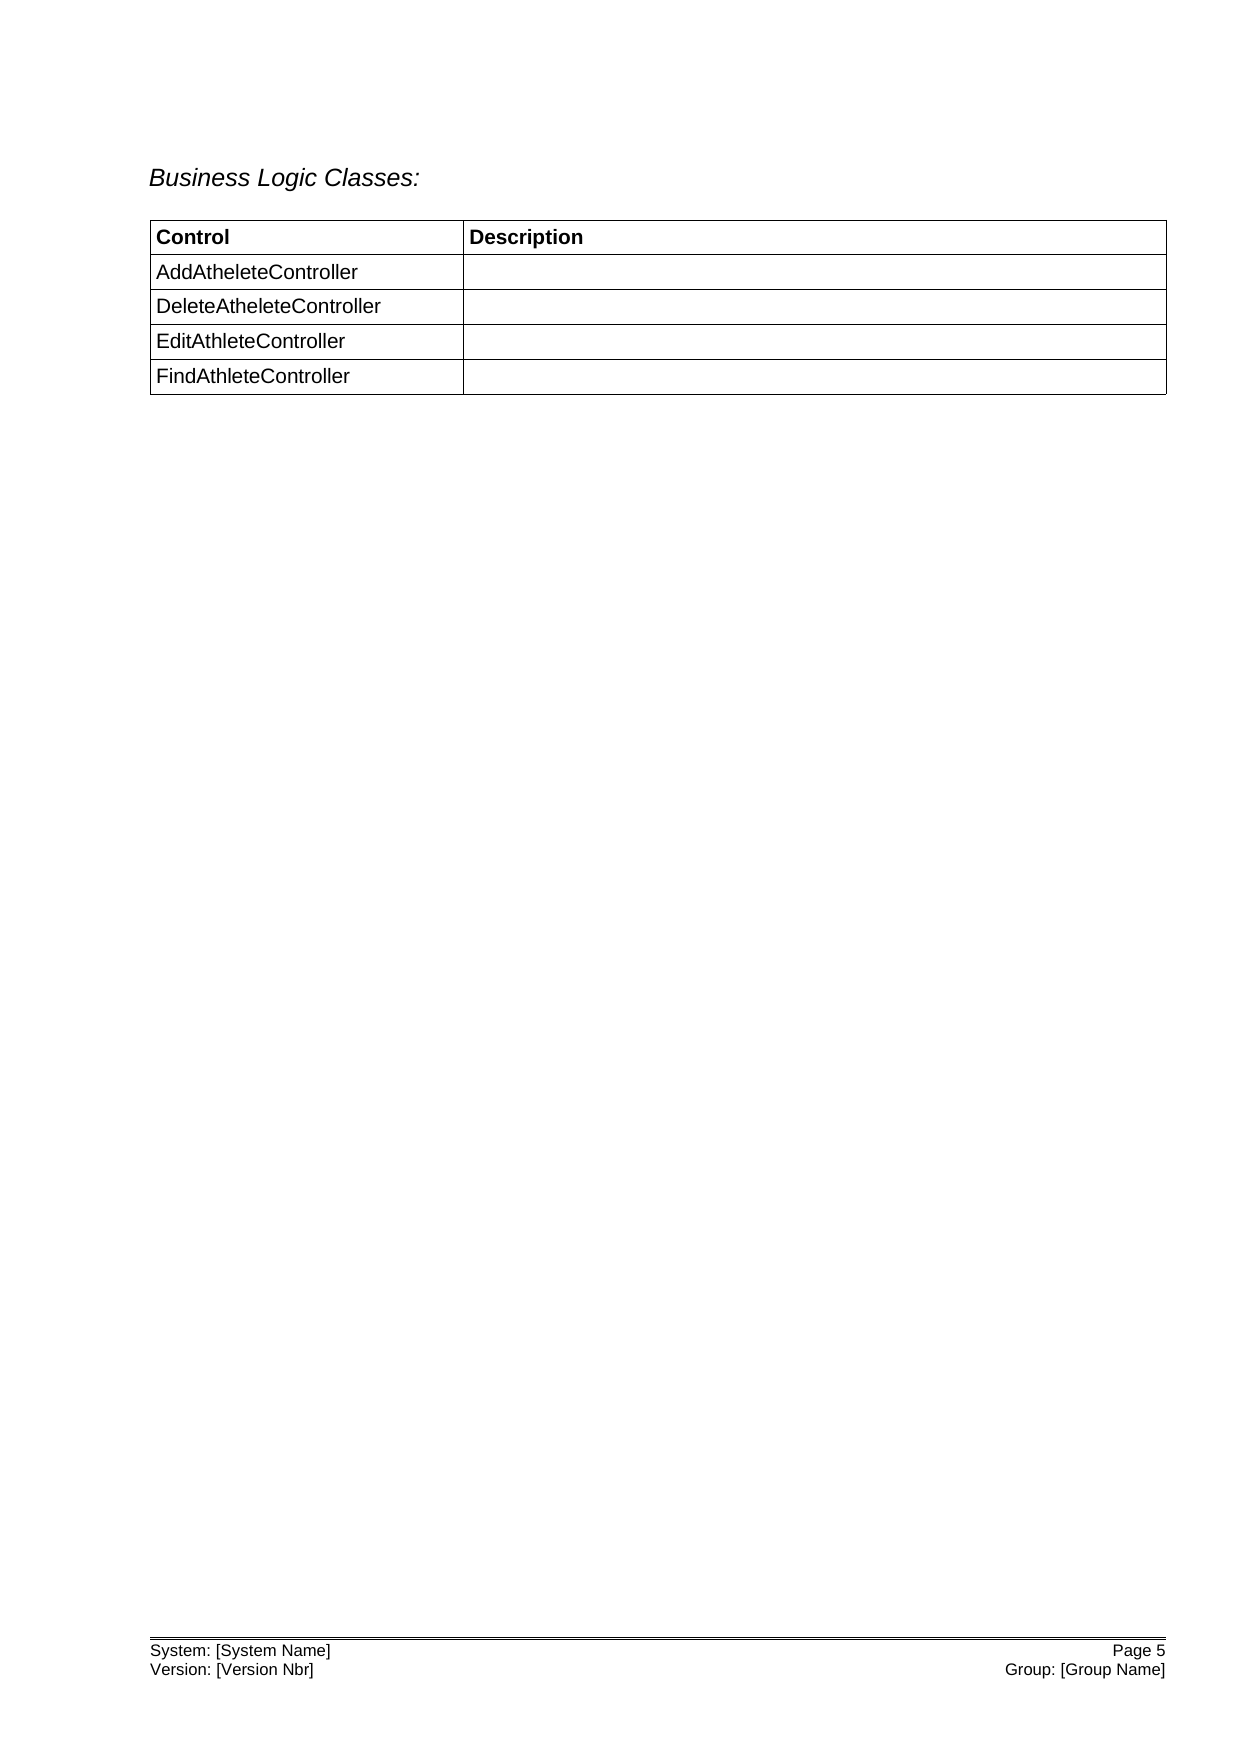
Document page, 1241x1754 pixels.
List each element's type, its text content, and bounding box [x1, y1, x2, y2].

table_cell [464, 325, 1166, 359]
table_header Description [464, 221, 1166, 254]
table_cell [464, 360, 1166, 394]
table_cell FindAthleteController [151, 360, 463, 394]
table_cell AddAtheleteController [151, 255, 463, 289]
text Business Logic Classes: [148, 164, 1166, 192]
table_cell [464, 255, 1166, 289]
table_cell DeleteAtheleteController [151, 290, 463, 324]
table_header Control [151, 221, 463, 254]
table_cell [464, 290, 1166, 324]
table_cell EditAthleteController [151, 325, 463, 359]
